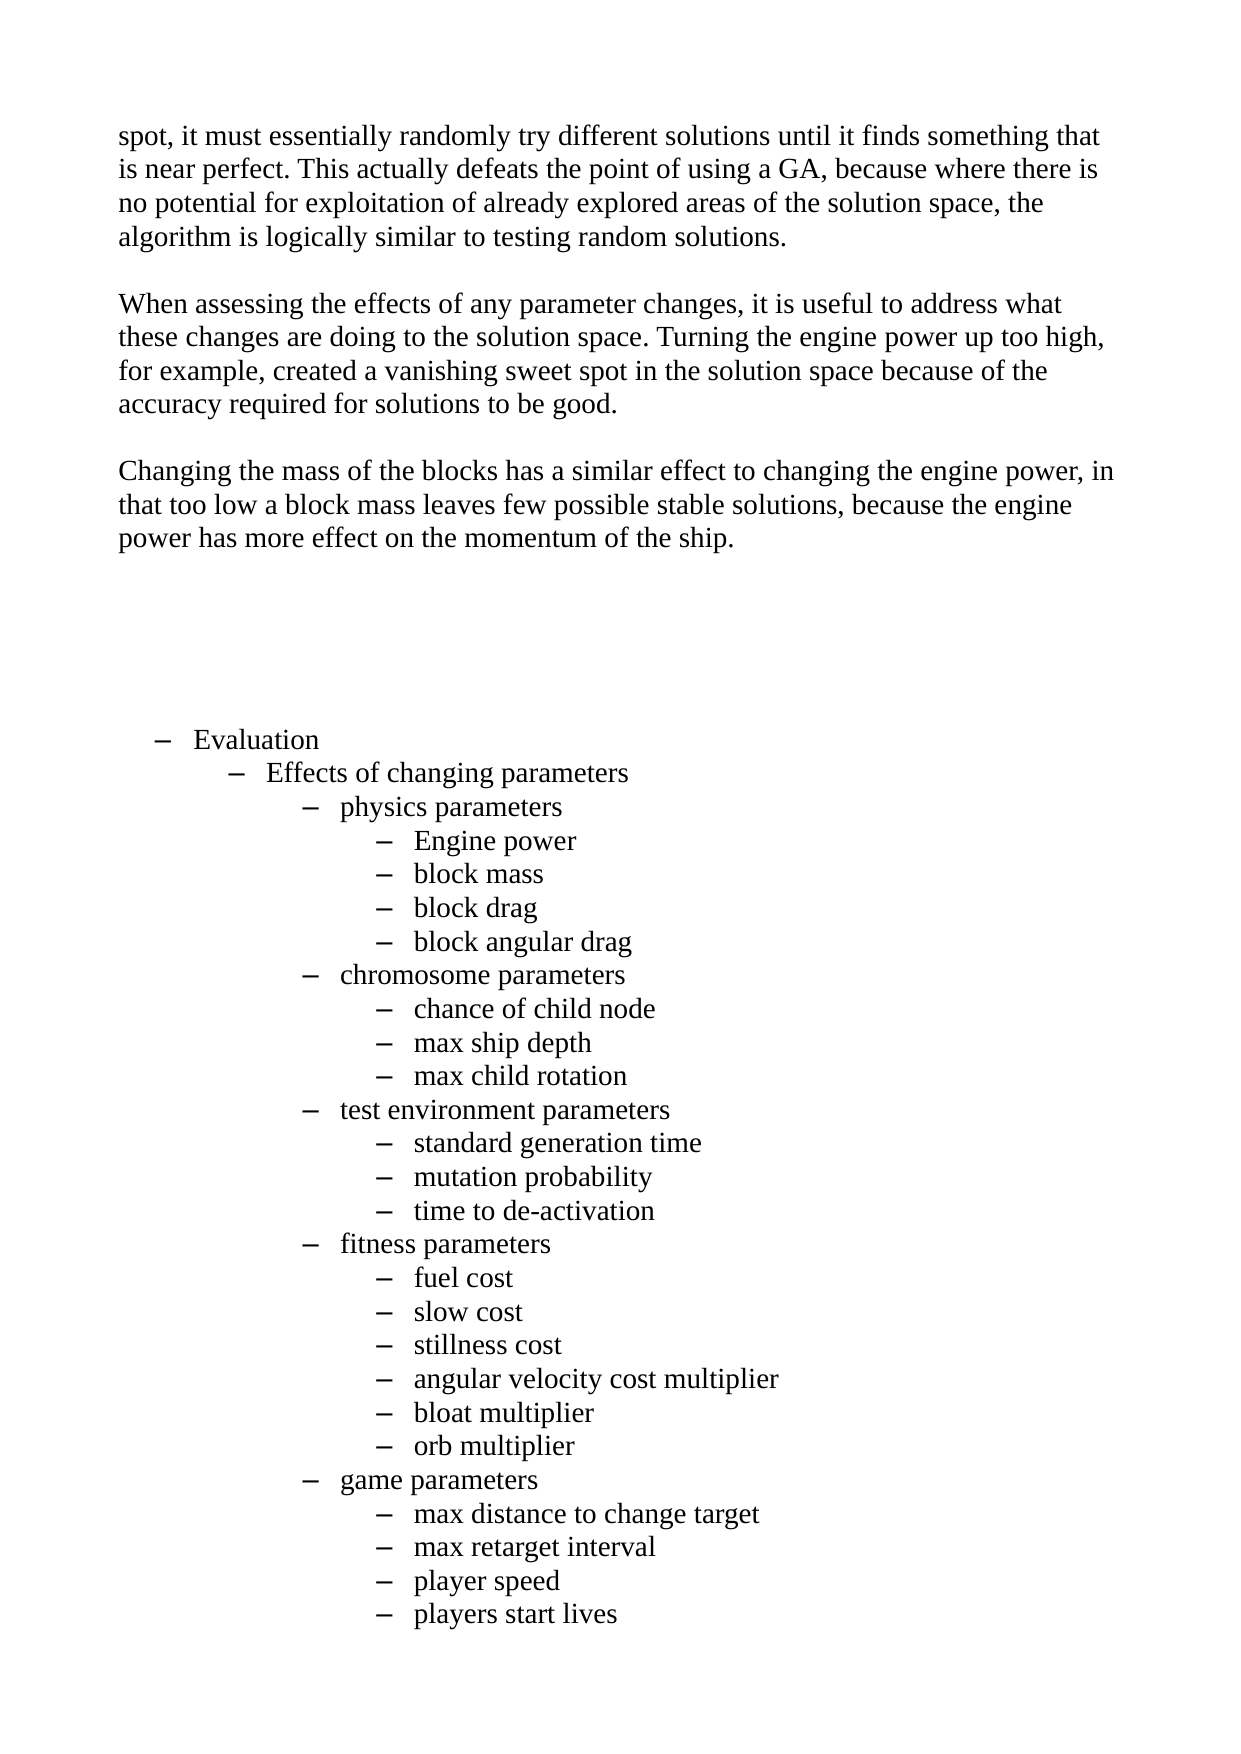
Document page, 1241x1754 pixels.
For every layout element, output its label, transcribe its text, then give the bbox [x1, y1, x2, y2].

text When assessing the effects of any parameter changes, it is useful to address what these changes are doing to the solution space. Turning the engine power up too high, for example, created a vanishing sweet spot in the solution space because of the accuracy required for solutions to be good. [118, 286, 1122, 420]
list fitness parameters [302, 1227, 1122, 1260]
list mutation probability [376, 1159, 1122, 1193]
list physics parameters [302, 789, 1122, 823]
list block drag [376, 890, 1122, 924]
text Changing the mass of the blocks has a similar effect to changing the engine power, in that too low a block mass leaves few possible stable solutions, because the engine power has more effect on the momentum of the ship. [118, 453, 1122, 554]
list Effects of changing parameters [228, 756, 1122, 789]
text spot, it must essentially randomly try different solutions until it finds something that is near perfect. This actually defeats the point of using a GA, because where there is no potential for exploitation of already explored areas of the solution space, the algorithm is logically similar to testing random solutions. [118, 118, 1122, 252]
list bloat multiplier [376, 1395, 1122, 1428]
list players start lives [376, 1597, 1122, 1630]
list slow cost [376, 1294, 1122, 1327]
list orb multiplier [376, 1428, 1122, 1462]
list Evaluation [154, 722, 1122, 756]
list player speed [376, 1563, 1122, 1597]
list Engine power [376, 823, 1122, 856]
list chromosome parameters [302, 957, 1122, 991]
list max retarget interval [376, 1529, 1122, 1563]
list fuel cost [376, 1260, 1122, 1294]
list time to de-activation [376, 1193, 1122, 1227]
list test environment parameters [302, 1092, 1122, 1126]
list stillness cost [376, 1327, 1122, 1361]
list block angular drag [376, 924, 1122, 957]
list block mass [376, 856, 1122, 890]
list max ship depth [376, 1025, 1122, 1058]
list max child rotation [376, 1058, 1122, 1092]
list chance of child node [376, 991, 1122, 1025]
list angular velocity cost multiplier [376, 1361, 1122, 1395]
list game parameters [302, 1462, 1122, 1496]
list max distance to change target [376, 1496, 1122, 1529]
list standard generation time [376, 1126, 1122, 1159]
